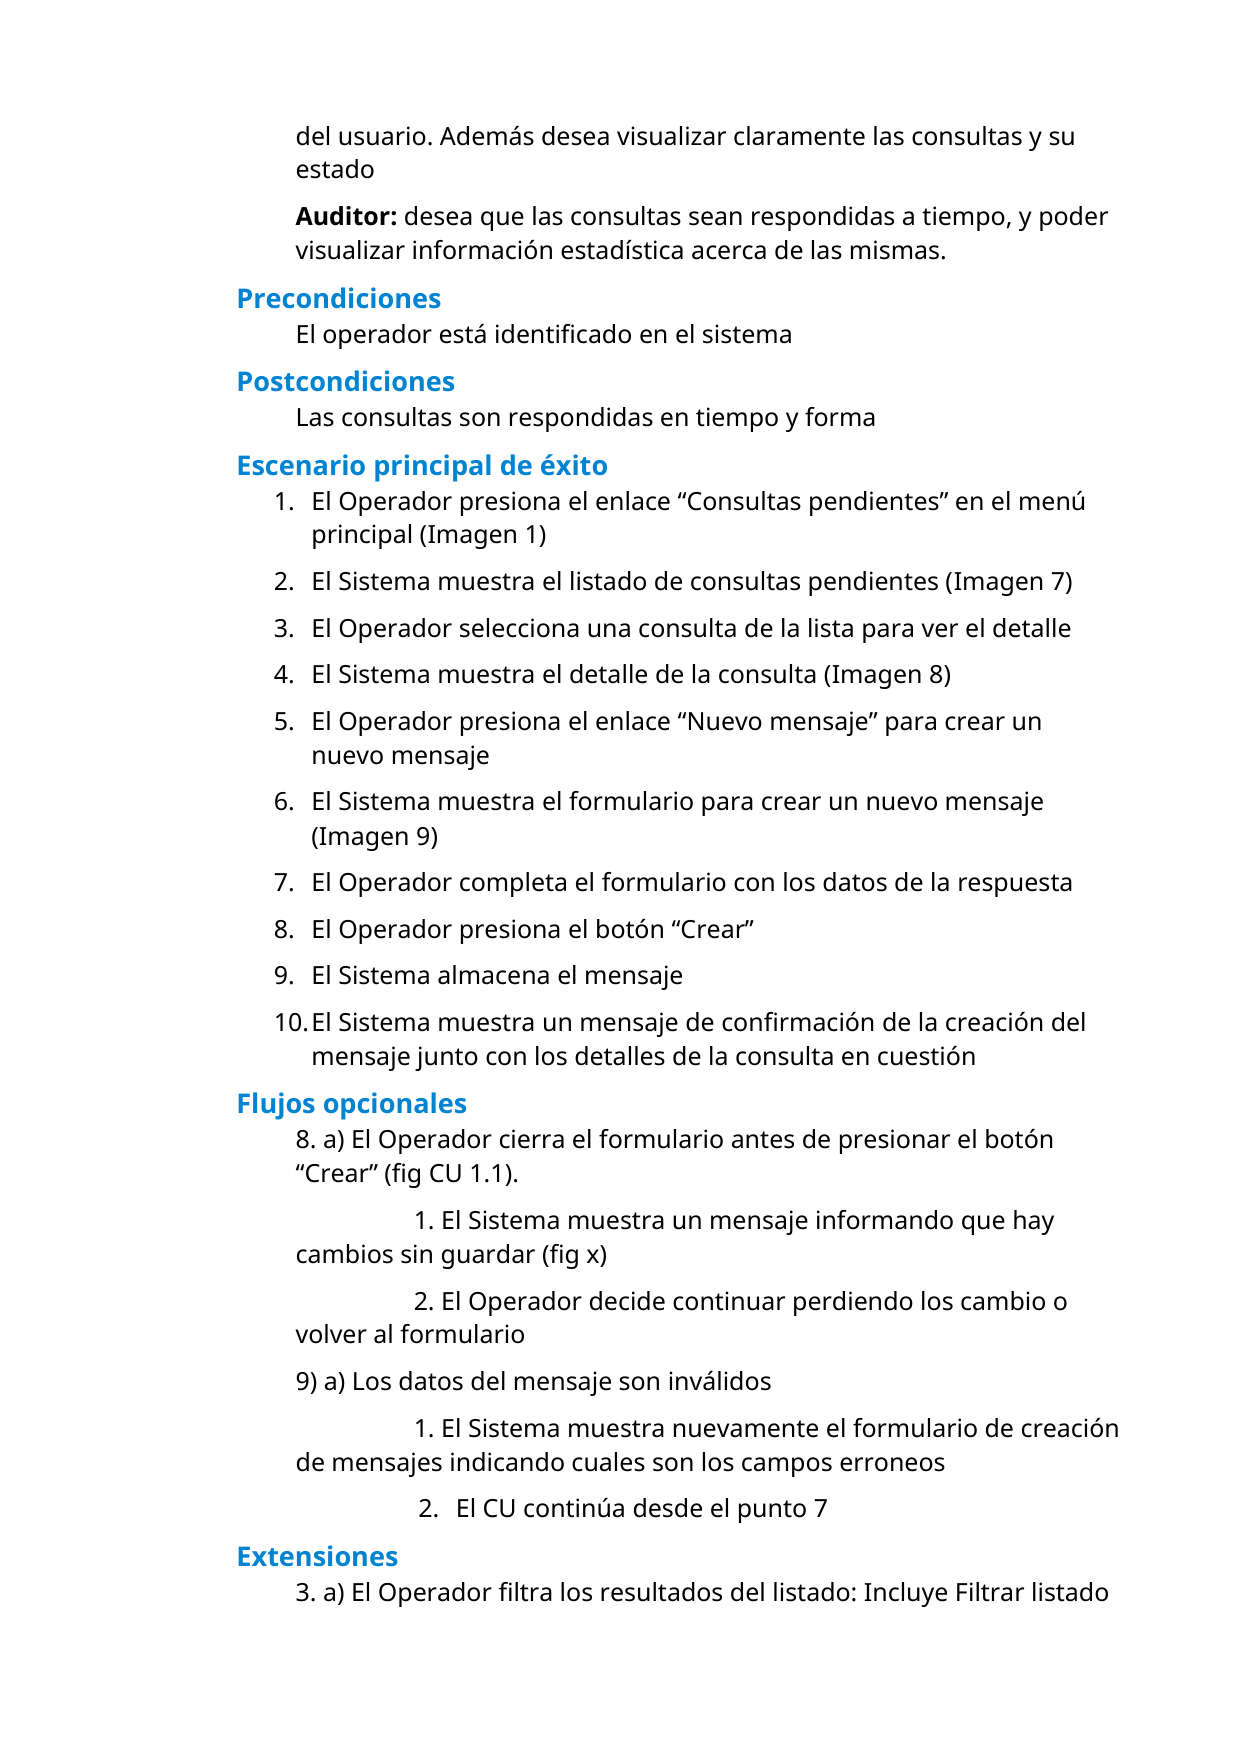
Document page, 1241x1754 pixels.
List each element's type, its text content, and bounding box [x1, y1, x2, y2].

list El Operador selecciona una consulta de la lista para ver el detalle [274, 610, 1122, 644]
text Las consultas son respondidas en tiempo y forma [295, 400, 1122, 434]
text 9) a) Los datos del mensaje son inválidos [295, 1364, 1122, 1398]
list El Operador presiona el enlace “Consultas pendientes” en el menú principal (Imagen 1) [274, 483, 1122, 551]
text 3. a) El Operador filtra los resultados del listado: Incluye Filtrar listado [295, 1574, 1122, 1608]
subtitle Extensiones [236, 1537, 1122, 1574]
list El Operador presiona el enlace “Nuevo mensaje” para crear un nuevo mensaje [274, 703, 1122, 772]
text 1. El Sistema muestra un mensaje informando que hay cambios sin guardar (fig x) [295, 1202, 1122, 1271]
list El Sistema muestra el detalle de la consulta (Imagen 8) [274, 657, 1122, 691]
list El Sistema almacena el mensaje [274, 958, 1122, 992]
list El CU continúa desde el punto 7 [418, 1491, 1122, 1525]
subtitle Precondiciones [236, 279, 1122, 316]
subtitle Flujos opcionales [236, 1085, 1122, 1122]
list El Sistema muestra el formulario para crear un nuevo mensaje (Imagen 9) [274, 784, 1122, 852]
subtitle Postcondiciones [236, 363, 1122, 400]
list El Operador presiona el botón “Crear” [274, 911, 1122, 945]
list El Sistema muestra un mensaje de confirmación de la creación del mensaje junto con los detalles de la consulta en cuestión [274, 1004, 1122, 1072]
subtitle Escenario principal de éxito [236, 446, 1122, 483]
list El Operador completa el formulario con los datos de la respuesta [274, 865, 1122, 899]
text El operador está identificado en el sistema [295, 316, 1122, 350]
text del usuario. Además desea visualizar claramente las consultas y su estado [295, 118, 1122, 186]
list El Sistema muestra el listado de consultas pendientes (Imagen 7) [274, 564, 1122, 598]
text 2. El Operador decide continuar perdiendo los cambio o volver al formulario [295, 1283, 1122, 1351]
text 8. a) El Operador cierra el formulario antes de presionar el botón “Crear” (fig CU 1.1). [295, 1122, 1122, 1190]
text 1. El Sistema muestra nuevamente el formulario de creación de mensajes indicando cuales son los campos erroneos [295, 1410, 1122, 1478]
text Auditor: desea que las consultas sean respondidas a tiempo, y poder visualizar información estadística acerca de las mismas. [295, 199, 1122, 267]
